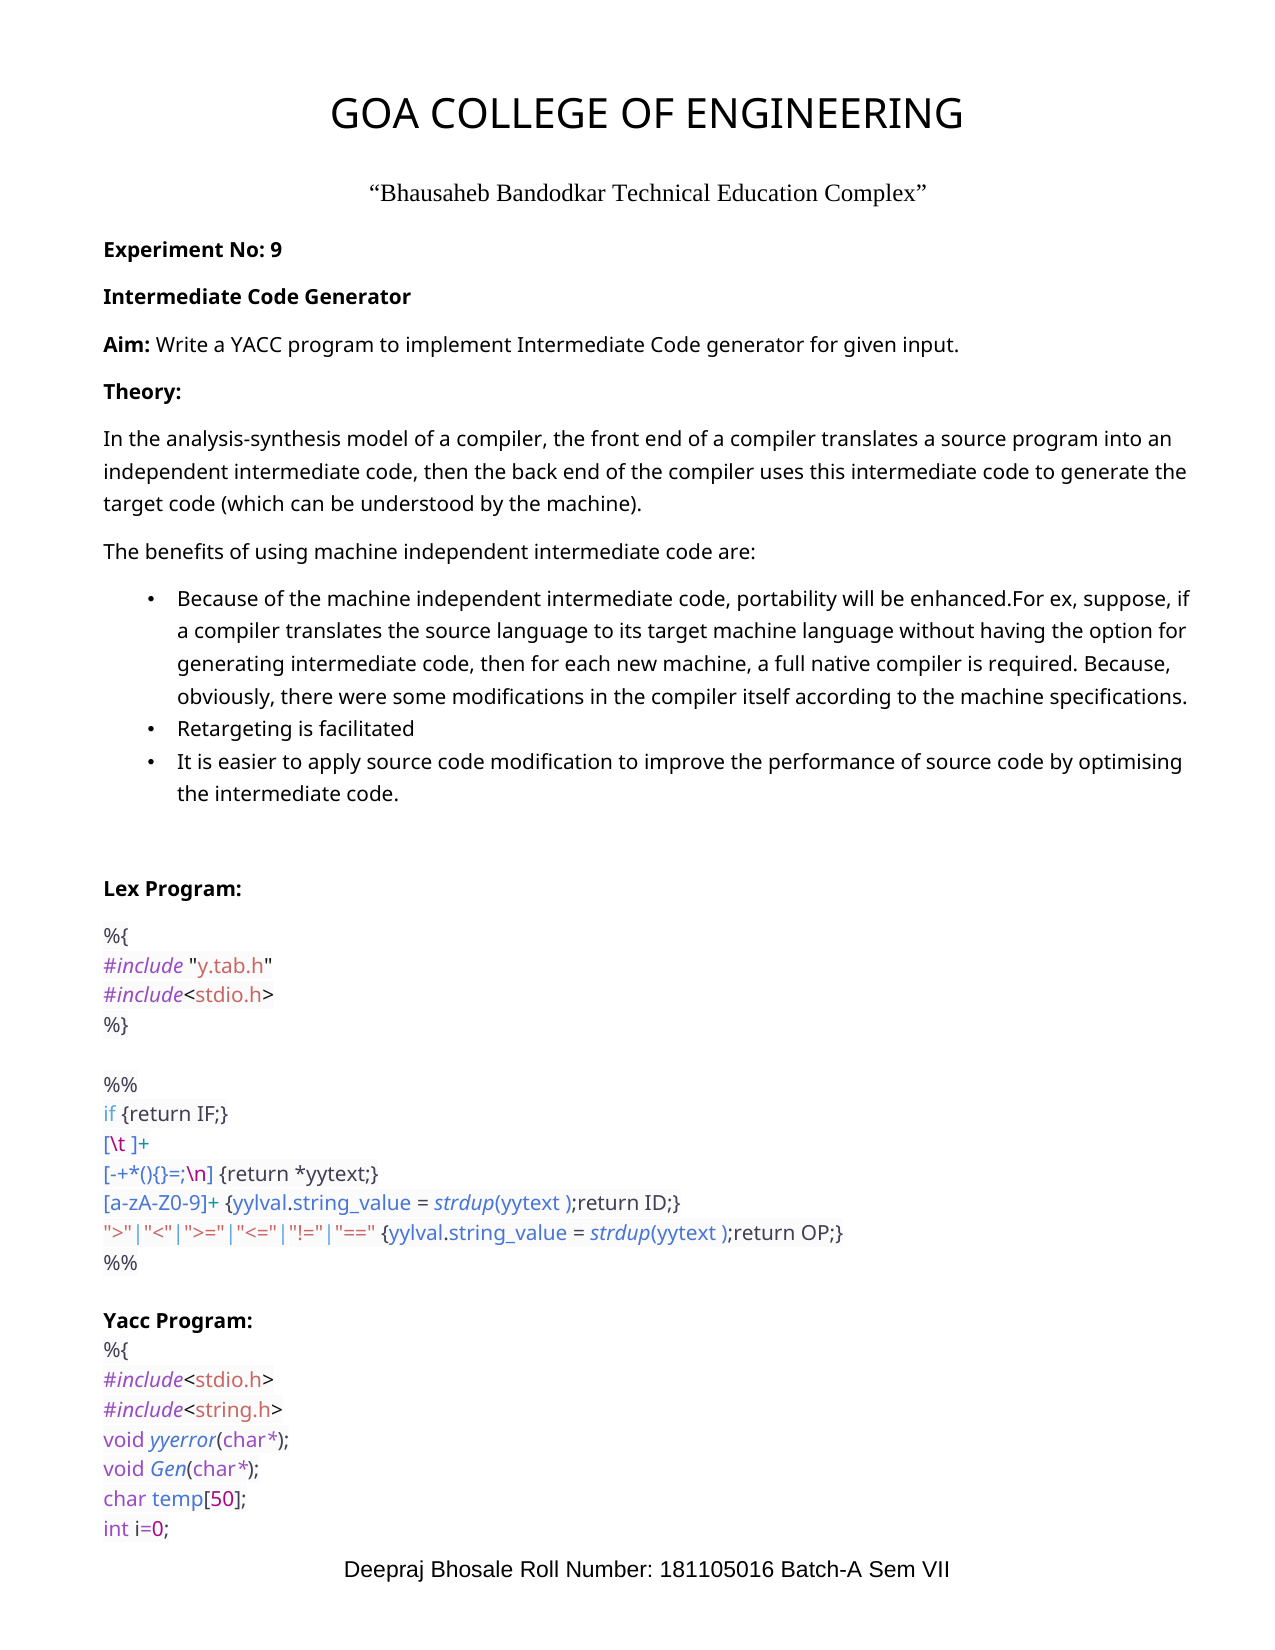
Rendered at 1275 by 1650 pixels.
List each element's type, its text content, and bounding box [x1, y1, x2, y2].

text #include "y.tab.h" [103, 950, 1191, 979]
text %% [103, 1068, 1191, 1098]
list Retargeting is facilitated [147, 714, 1191, 743]
text #include<stdio.h> [103, 979, 1191, 1009]
text Experiment No: 9 [103, 235, 1191, 264]
text Intermediate Code Generator [103, 282, 1191, 311]
text [-+*(){}=;\n] {return *yytext;} [103, 1157, 1191, 1187]
list Because of the machine independent intermediate code, portability will be enhanced.For ex, suppose, if a compiler translates the source language to its target machine language without having the option for generating intermediate code, then for each new machine, a full native compiler is required. Because, obviously, there were some modifications in the compiler itself according to the machine specifications. [147, 584, 1191, 710]
text %{ [103, 1334, 1191, 1364]
text char temp[50]; [103, 1483, 1191, 1512]
text %{ [103, 921, 1191, 950]
text ">"|"<"|">="|"<="|"!="|"==" {yylval.string_value = strdup(yytext );return OP;} [103, 1217, 1191, 1247]
text %% [103, 1247, 1191, 1276]
text In the analysis-synthesis model of a compiler, the front end of a compiler translates a source program into an independent intermediate code, then the back end of the compiler uses this intermediate code to generate the target code (which can be understood by the machine). [103, 424, 1191, 518]
text #include<string.h> [103, 1394, 1191, 1423]
list It is easier to apply source code modification to improve the performance of source code by optimising the intermediate code. [147, 747, 1191, 808]
text void yyerror(char*); [103, 1423, 1191, 1453]
text Yacc Program: [103, 1305, 1191, 1334]
text if {return IF;} [103, 1098, 1191, 1128]
text [a-zA-Z0-9]+ {yylval.string_value = strdup(yytext );return ID;} [103, 1187, 1191, 1217]
text Aim: Write a YACC program to implement Intermediate Code generator for given input. [103, 330, 1191, 358]
text #include<stdio.h> [103, 1364, 1191, 1394]
text The benefits of using machine independent intermediate code are: [103, 537, 1191, 565]
text [\t ]+ [103, 1128, 1191, 1157]
text int i=0; [103, 1512, 1191, 1542]
text Theory: [103, 377, 1191, 406]
text %} [103, 1009, 1191, 1039]
text void Gen(char*); [103, 1453, 1191, 1483]
text Lex Program: [103, 874, 1191, 902]
